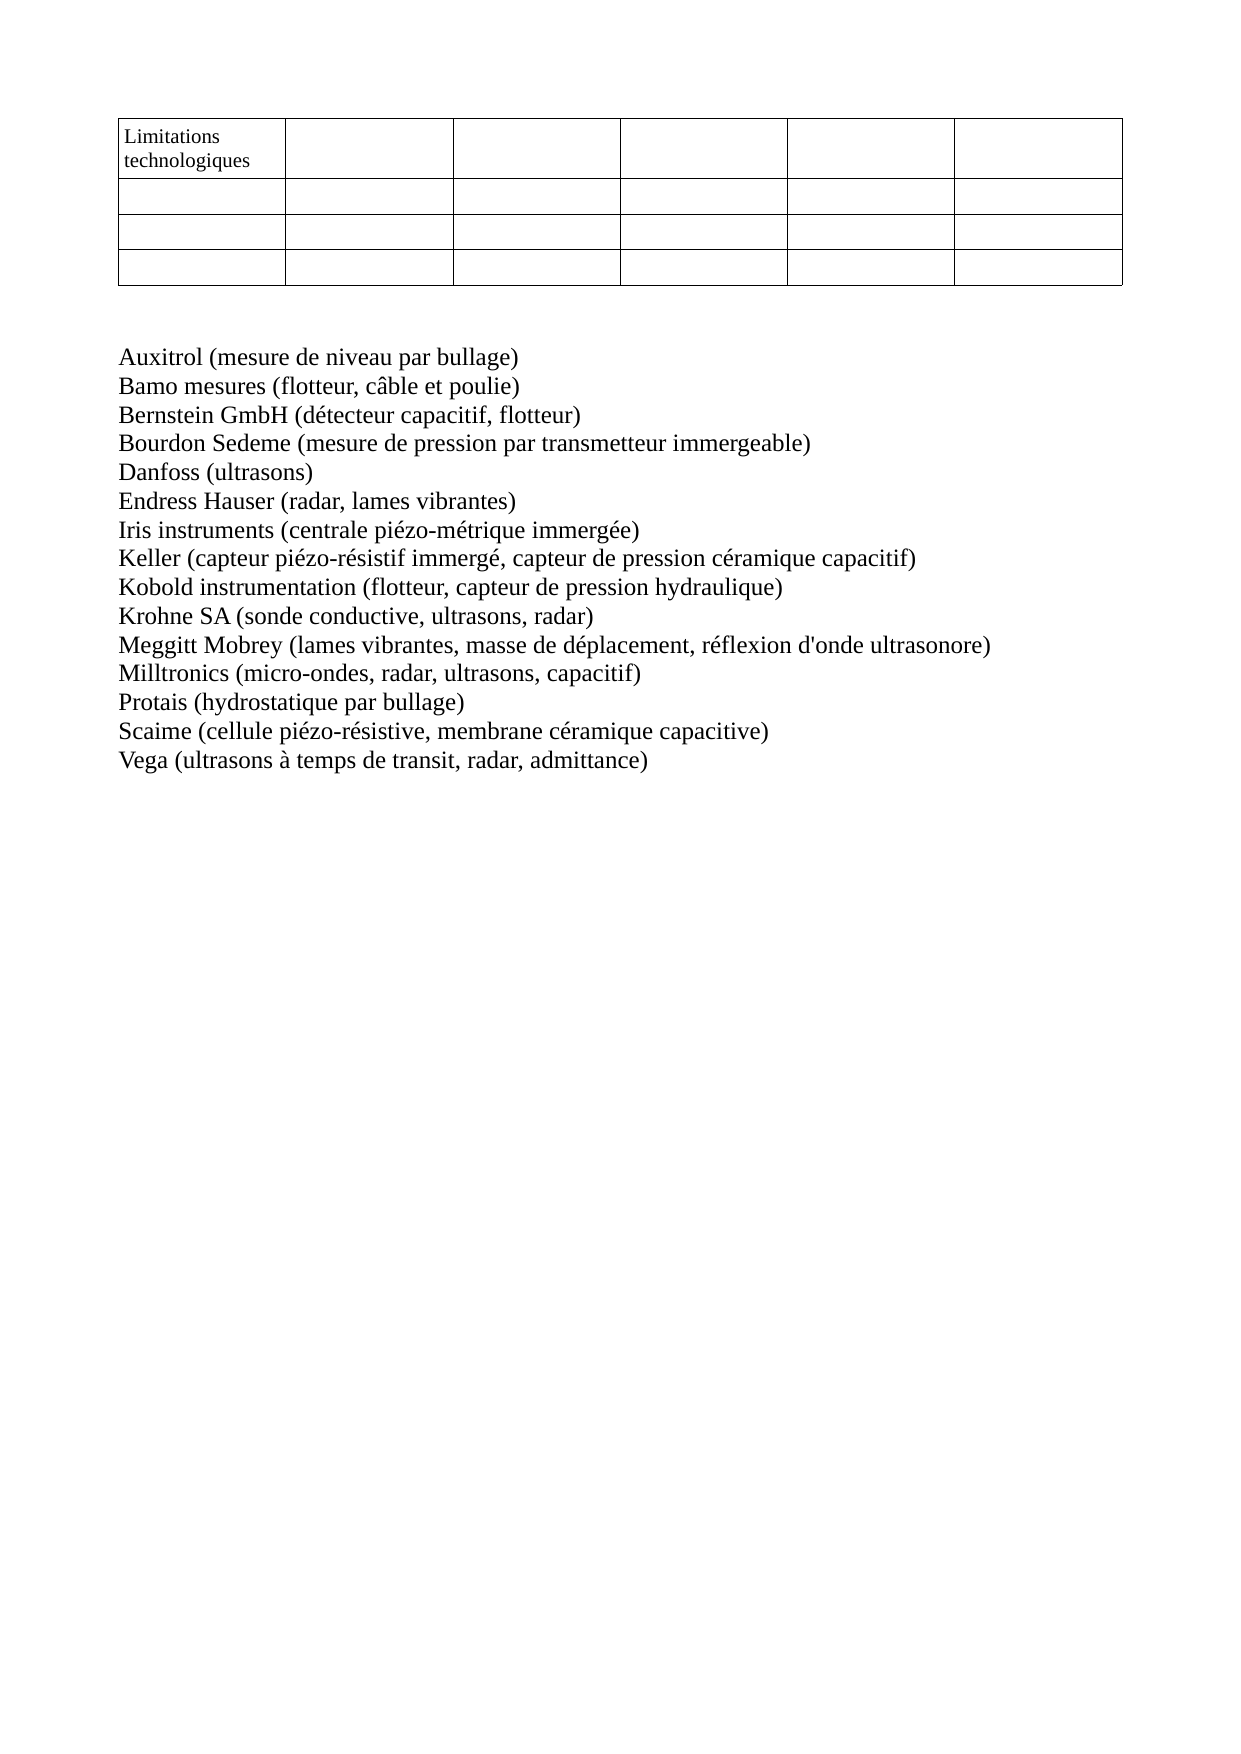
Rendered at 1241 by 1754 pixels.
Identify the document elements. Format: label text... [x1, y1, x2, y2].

table_cell [621, 250, 787, 285]
table_cell Limitations technologiques [119, 119, 285, 178]
table_cell [119, 250, 285, 285]
table_cell [119, 215, 285, 249]
table_cell [788, 250, 954, 285]
text Auxitrol (mesure de niveau par bullage) Bamo mesures (flotteur, câble et poulie) Bernstein GmbH (détecteur capacitif, flotteur) Bourdon Sedeme (mesure de pression par transmetteur immergeable) Danfoss (ultrasons) Endress Hauser (radar, lames vibrantes) Iris instruments (centrale piézo-métrique immergée) Keller (capteur piézo-résistif immergé, capteur de pression céramique capacitif) Kobold instrumentation (flotteur, capteur de pression hydraulique) Krohne SA (sonde conductive, ultrasons, radar) Meggitt Mobrey (lames vibrantes, masse de déplacement, réflexion d'onde ultrasonore) Milltronics (micro-ondes, radar, ultrasons, capacitif) Protais (hydrostatique par bullage) Scaime (cellule piézo-résistive, membrane céramique capacitive) Vega (ultrasons à temps de transit, radar, admittance) [118, 342, 1122, 773]
table_cell [286, 215, 453, 249]
table_cell [454, 119, 620, 178]
table_cell [621, 179, 787, 213]
table_cell [286, 119, 453, 178]
table_cell [454, 250, 620, 285]
table_cell [955, 250, 1122, 285]
table_cell [788, 215, 954, 249]
table_cell [955, 215, 1122, 249]
table_cell [621, 215, 787, 249]
table_cell [286, 179, 453, 213]
table_cell [286, 250, 453, 285]
table_cell [454, 179, 620, 213]
table_cell [788, 119, 954, 178]
table_cell [955, 119, 1122, 178]
table_cell [788, 179, 954, 213]
table_cell [454, 215, 620, 249]
table_cell [119, 179, 285, 213]
table_cell [955, 179, 1122, 213]
table_cell [621, 119, 787, 178]
